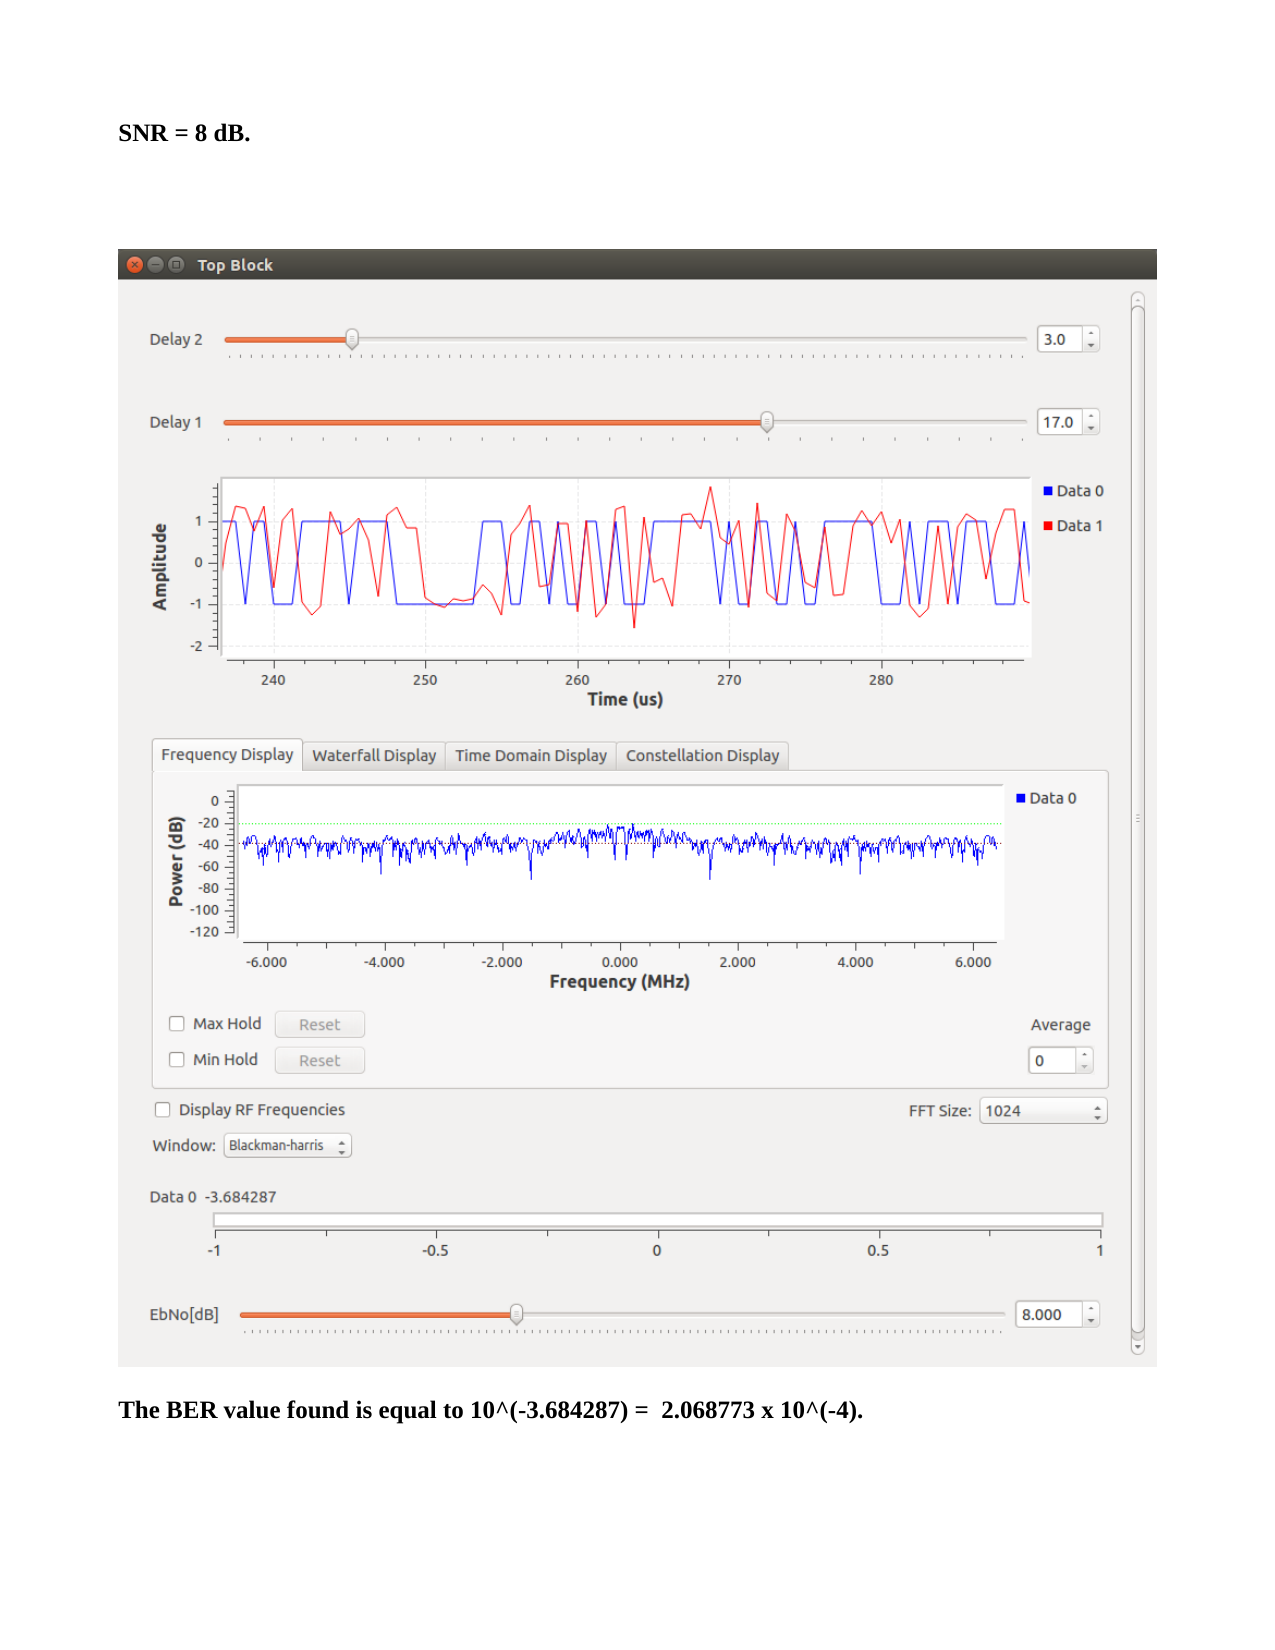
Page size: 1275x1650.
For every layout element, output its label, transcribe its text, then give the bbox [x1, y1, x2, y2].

text SNR = 8 dB. [118, 118, 1157, 147]
picture [118, 249, 1157, 1367]
text The BER value found is equal to 10^(-3.684287) = 2.068773 x 10^(-4). [118, 1395, 1157, 1424]
